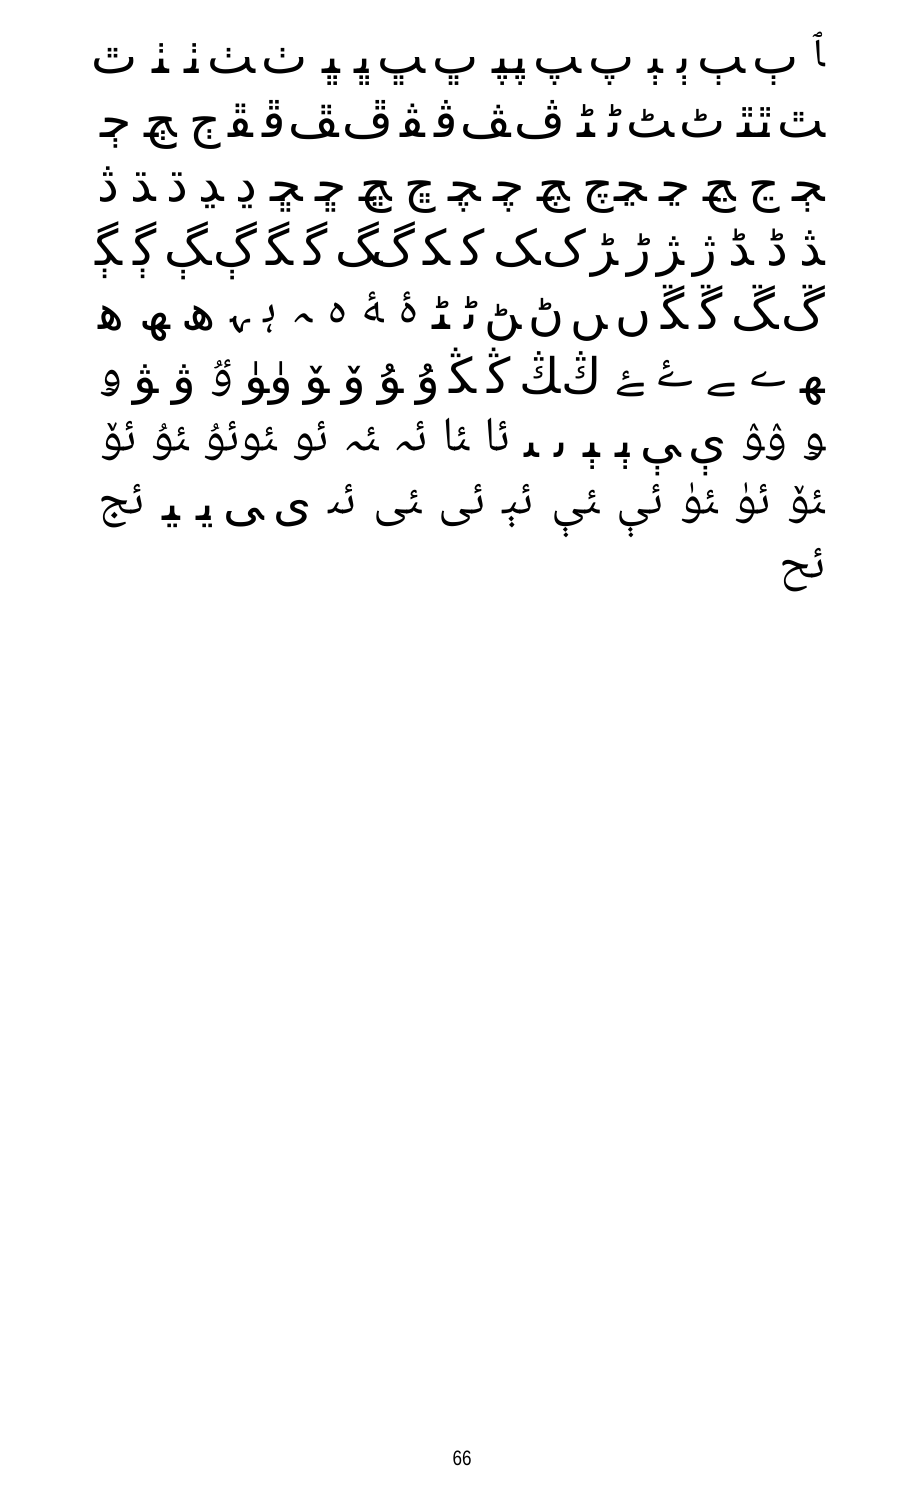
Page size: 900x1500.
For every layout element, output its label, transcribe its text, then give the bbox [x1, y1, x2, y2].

text ﭑ ﭒ ﭓ ﭔ ﭕ ﭖ ﭗ ﭘﭙ ﭚ ﭛ ﭜ ﭝ ﭞ ﭟ ﭠ ﭡ ﭢ ﭣ ﭤﭥ ﭦ ﭧ ﭨ ﭩ ﭪ ﭫ ﭬ ﭭ ﭮ ﭯ ﭰ ﭱ ﭲ ﭳ ﭴ ﭵ ﭶ ﭷ ﭸ ﭹﭺ ﭻ ﭼ ﭽ ﭾ ﭿ ﮀ ﮁ ﮂ ﮃ ﮄ ﮅ ﮆ ﮇ ﮈ ﮉ ﮊ ﮋ ﮌ ﮍ ﮎ ﮏ ﮐ ﮑ ﮒﮓ ﮔ ﮕ ﮖ ﮗ ﮘ ﮙ ﮚ ﮛ ﮜ ﮝ ﮞ ﮟ ﮠ ﮡ ﮢ ﮣ ﮤ ﮥ ﮦ ﮧ ﮨ ﮩ ﮪ ﮫ ﮬ ﮭ ﮮ ﮯ ﮰ ﮱ ﯓ ﯔ ﯕ ﯖ ﯗ ﯘ ﯙ ﯚ ﯛﯜ ﯝ ﯞ ﯟ ﯠ ﯡ ﯢﯣ ﯤ ﯥ ﯦ ﯧ ﯨ ﯩ ﯪ ﯫ ﯬ ﯭ ﯮ ﯯﯰ ﯱ ﯲ ﯳ ﯴ ﯵ ﯶ ﯷ ﯸ ﯹ ﯺ ﯻ ﯼ ﯽ ﯾ ﯿ ﰀ ﰁ [99, 30, 825, 605]
